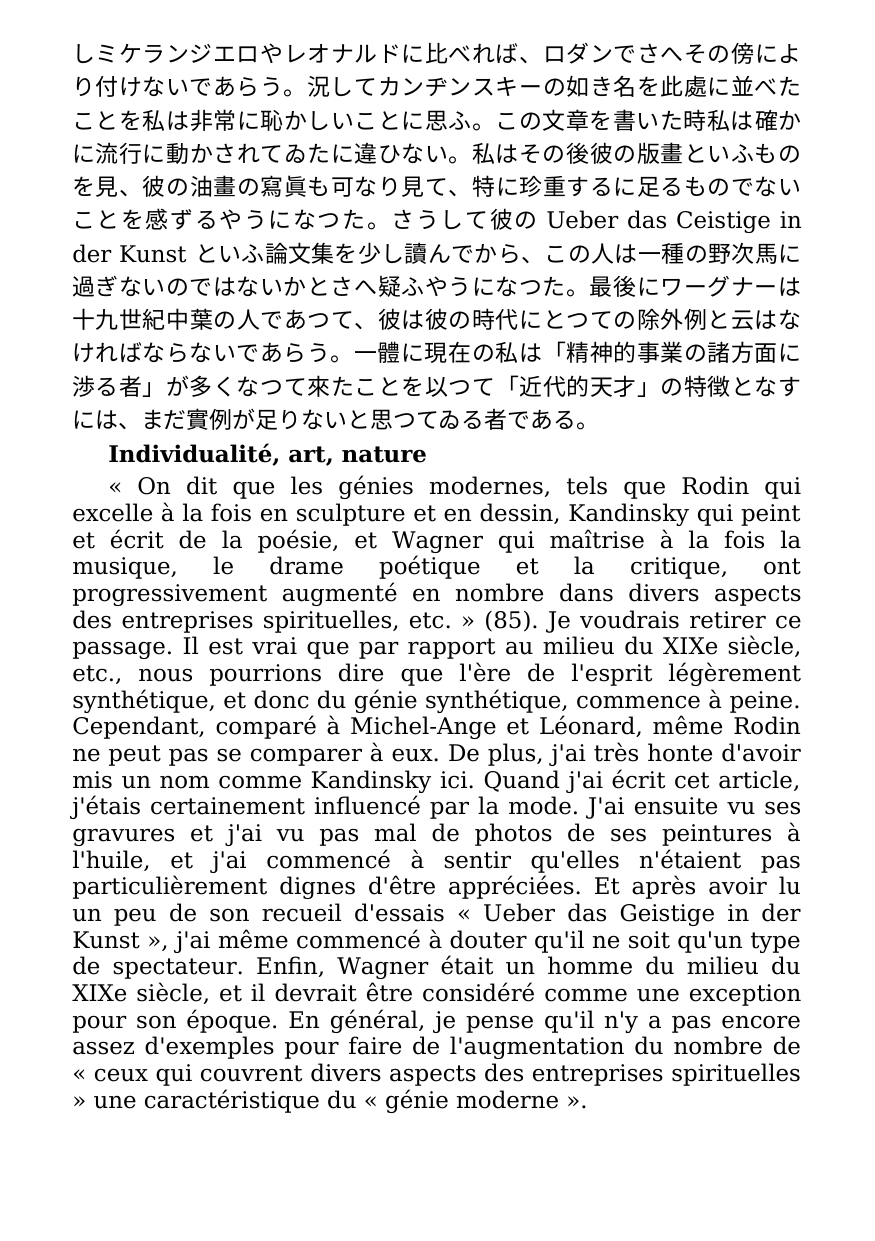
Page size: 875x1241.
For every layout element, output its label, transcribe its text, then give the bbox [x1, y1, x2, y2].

text しミケランジエロやレオナルドに比べれば、ロダンでさへその傍により付けないであらう。況してカンヂンスキーの如き名を此處に並べたことを私は非常に恥かしいことに思ふ。この文章を書いた時私は確かに流行に動かされてゐたに違ひない。私はその後彼の版畫といふものを見、彼の油畫の寫眞も可なり見て、特に珍重するに足るものでないことを感ずるやうになつた。さうして彼の Ueber das Ceistige in der Kunst といふ論文集を少し讀んでから、この人は一種の野次馬に過ぎないのではないかとさへ疑ふやうになつた。最後にワーグナーは十九世紀中葉の人であつて、彼は彼の時代にとつての除外例と云はなければならないであらう。一體に現在の私は「精神的事業の諸方面に渉る者」が多くなつて來たことを以つて「近代的天才」の特徴となすには、まだ實例が足りないと思つてゐる者である。 [72, 36, 802, 435]
text « On dit que les génies modernes, tels que Rodin qui excelle à la fois en sculpture et en dessin, Kandinsky qui peint et écrit de la poésie, et Wagner qui maîtrise à la fois la musique, le drame poétique et la critique, ont progressivement augmenté en nombre dans divers aspects des entreprises spirituelles, etc. » (85). Je voudrais retirer ce passage. Il est vrai que par rapport au milieu du XIXe siècle, etc., nous pourrions dire que l'ère de l'esprit légèrement synthétique, et donc du génie synthétique, commence à peine. Cependant, comparé à Michel-Ange et Léonard, même Rodin ne peut pas se comparer à eux. De plus, j'ai très honte d'avoir mis un nom comme Kandinsky ici. Quand j'ai écrit cet article, j'étais certainement influencé par la mode. J'ai ensuite vu ses gravures et j'ai vu pas mal de photos de ses peintures à l'huile, et j'ai commencé à sentir qu'elles n'étaient pas particulièrement dignes d'être appréciées. Et après avoir lu un peu de son recueil d'essais « Ueber das Geistige in der Kunst », j'ai même commencé à douter qu'il ne soit qu'un type de spectateur. Enfin, Wagner était un homme du milieu du XIXe siècle, et il devrait être considéré comme une exception pour son époque. En général, je pense qu'il n'y a pas encore assez d'exemples pour faire de l'augmentation du nombre de « ceux qui couvrent divers aspects des entreprises spirituelles » une caractéristique du « génie moderne ». [72, 473, 802, 1113]
text Individualité, art, nature [72, 441, 802, 468]
